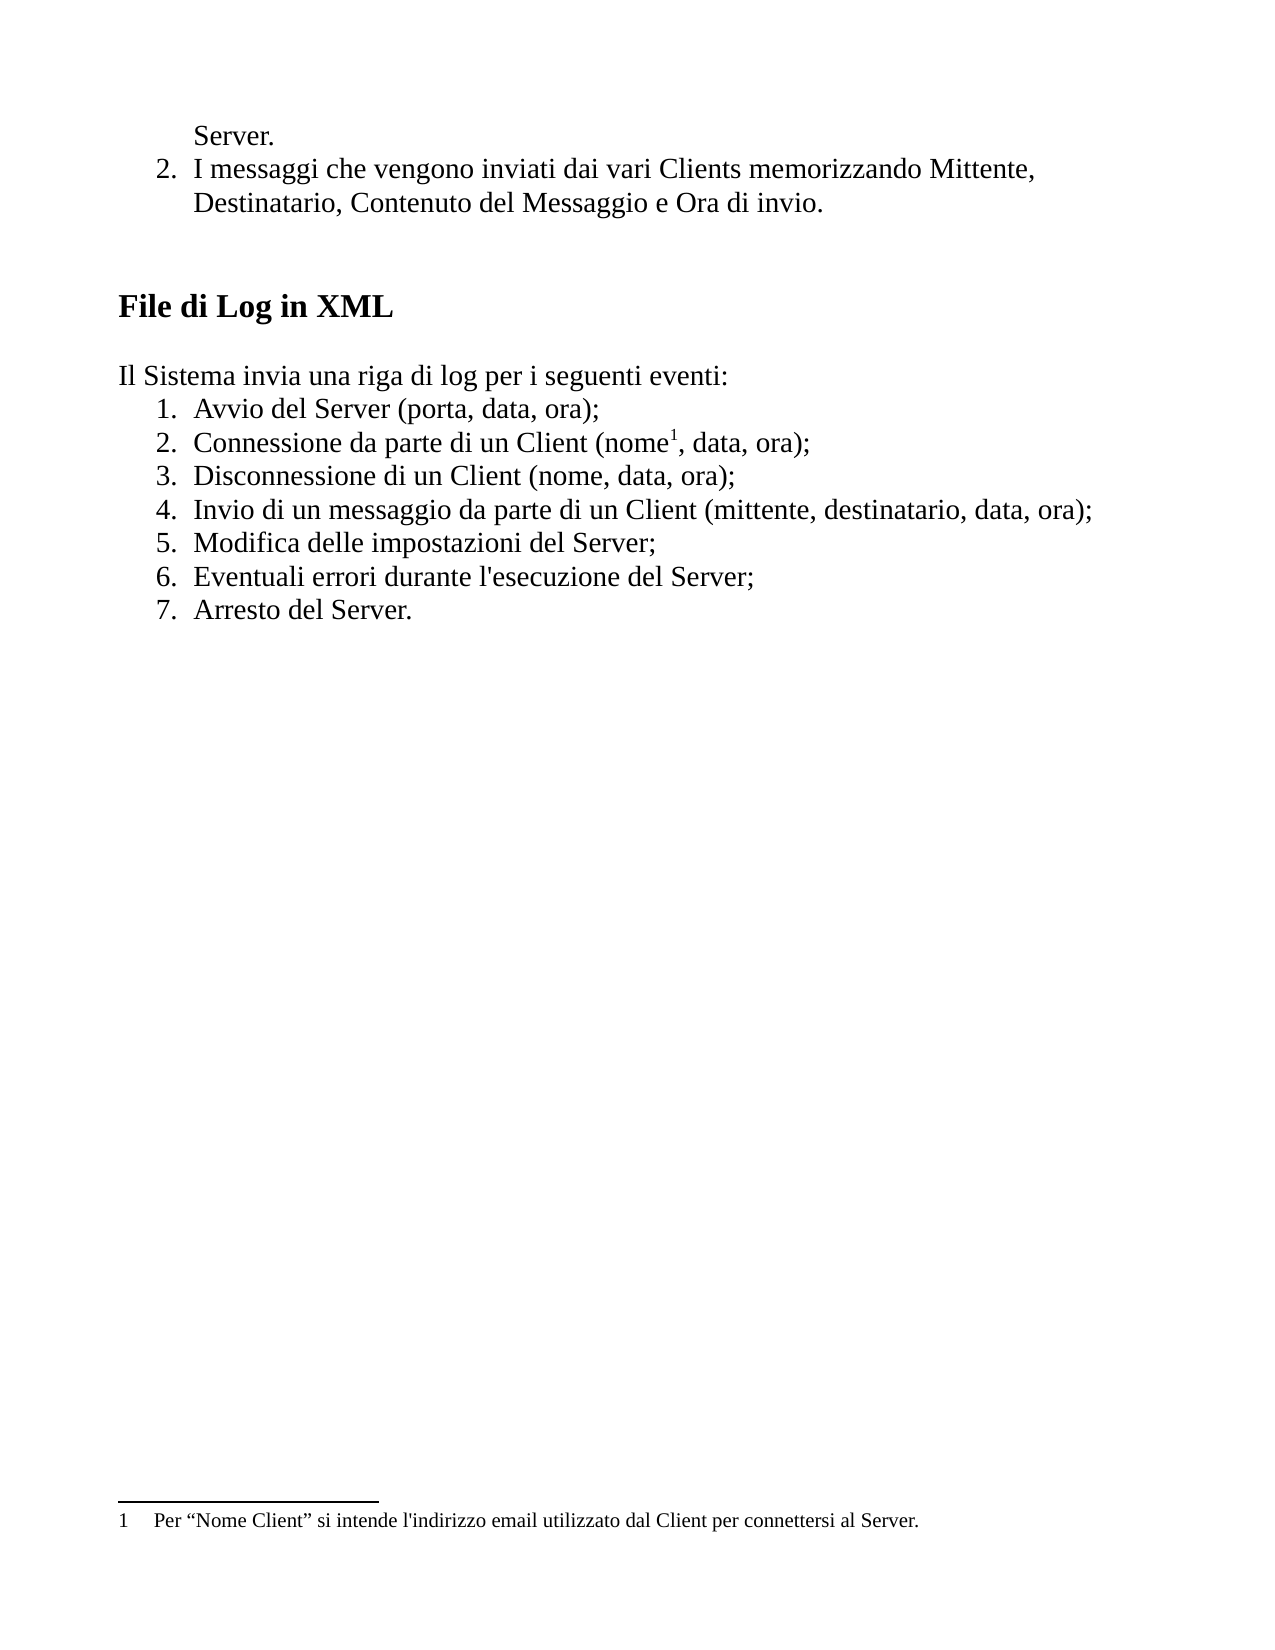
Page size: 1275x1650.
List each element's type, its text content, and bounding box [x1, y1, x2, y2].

list Server. [156, 118, 1157, 152]
list Per “Nome Client” si intende l'indirizzo email utilizzato dal Client per connettersi al Server. [118, 1508, 1157, 1532]
list Modifica delle impostazioni del Server; [156, 525, 1157, 559]
list Disconnessione di un Client (nome, data, ora); [156, 458, 1157, 492]
list Avvio del Server (porta, data, ora); [156, 391, 1157, 425]
list Arresto del Server. [156, 592, 1157, 626]
text Il Sistema invia una riga di log per i seguenti eventi: [118, 358, 1157, 391]
list Invio di un messaggio da parte di un Client (mittente, destinatario, data, ora); [156, 492, 1157, 525]
list Connessione da parte di un Client (nome, data, ora); [156, 425, 1157, 458]
text File di Log in XML [118, 286, 1157, 324]
list Eventuali errori durante l'esecuzione del Server; [156, 559, 1157, 592]
list I messaggi che vengono inviati dai vari Clients memorizzando Mittente, Destinatario, Contenuto del Messaggio e Ora di invio. [156, 152, 1157, 219]
